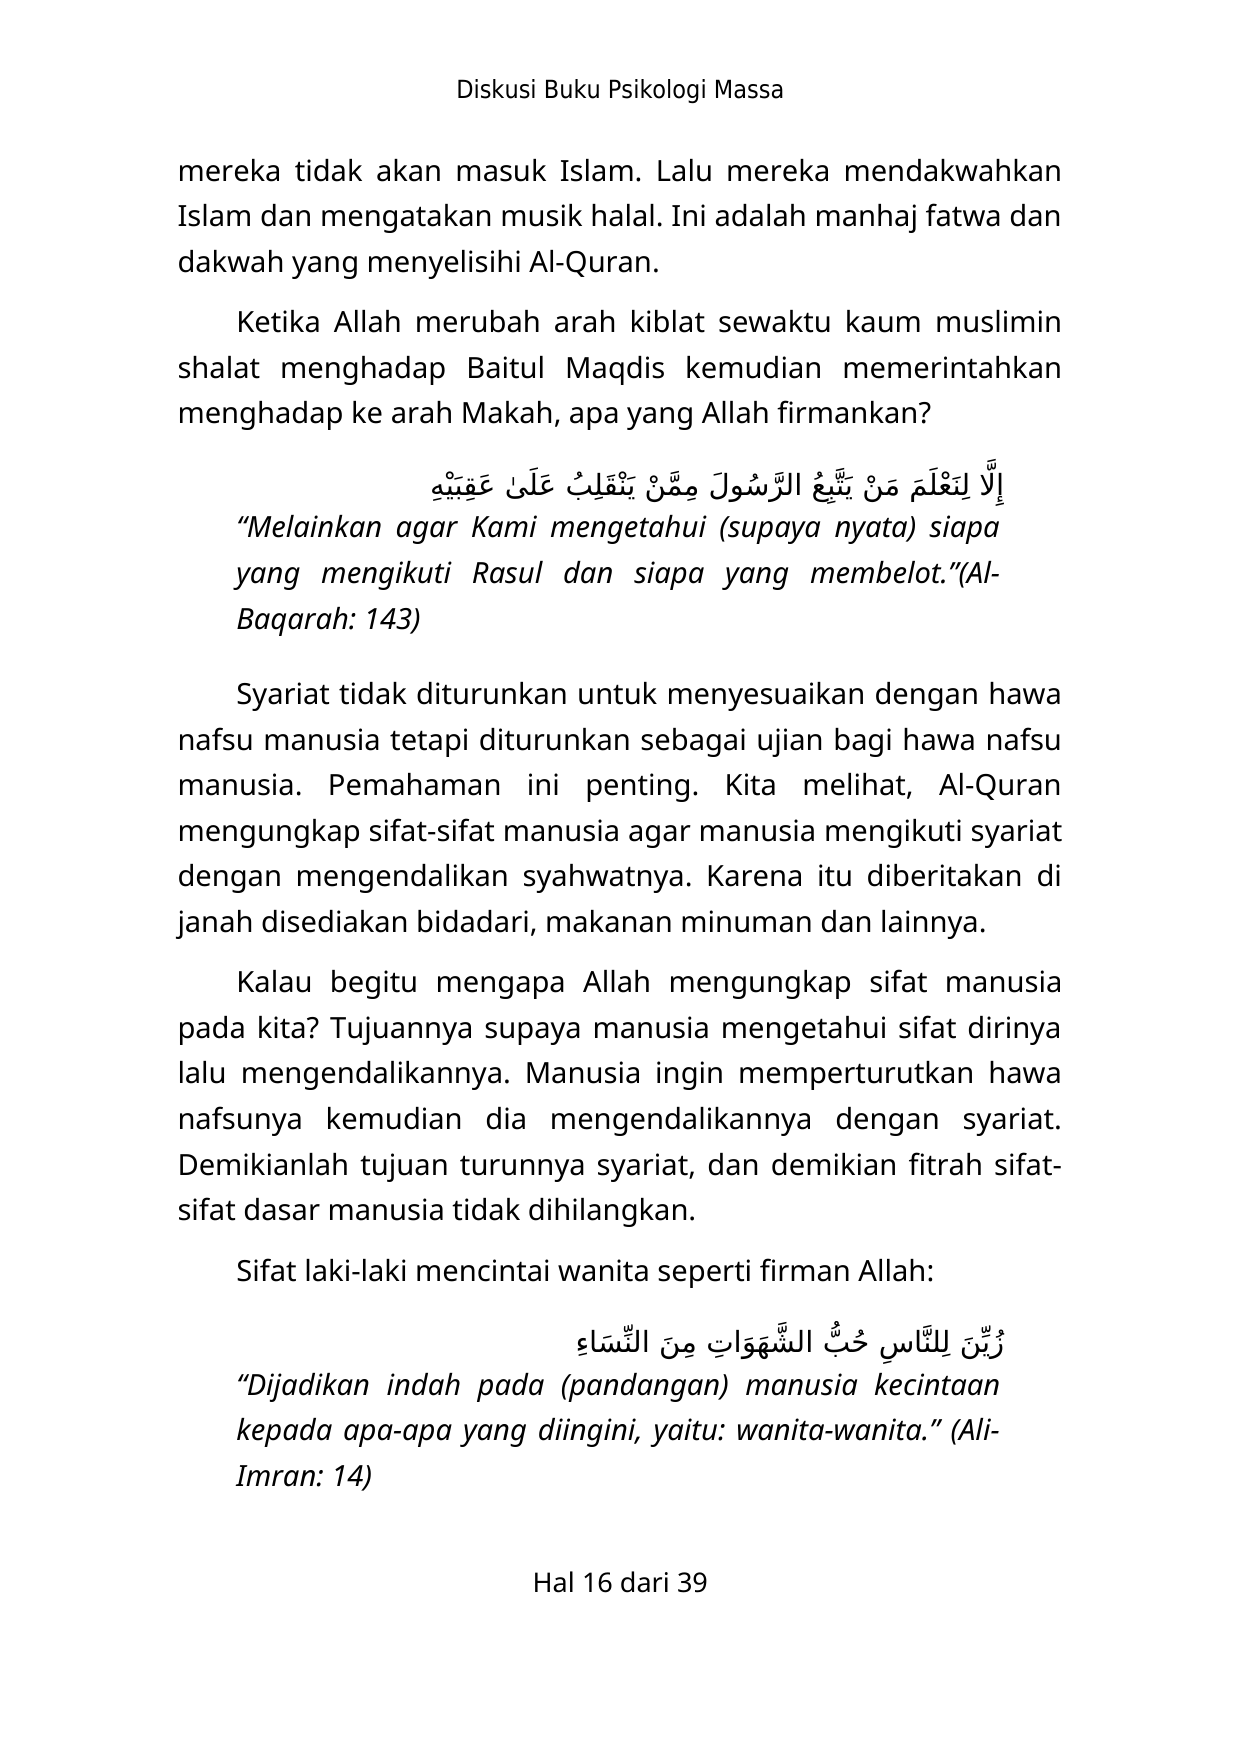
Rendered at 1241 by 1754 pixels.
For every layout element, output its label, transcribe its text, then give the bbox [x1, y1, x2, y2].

text Sifat laki-laki mencintai wanita seperti firman Allah: [177, 1250, 1063, 1289]
text إِلَّا لِنَعْلَمَ مَنْ يَتَّبِعُ الرَّسُولَ مِمَّنْ يَنْقَلِبُ عَلَىٰ عَقِبَيْهِ [236, 468, 1004, 502]
text زُيِّنَ لِلنَّاسِ حُبُّ الشَّهَوَاتِ مِنَ النِّسَاءِ [236, 1325, 1004, 1359]
text “Dijadikan indah pada (pandangan) manusia kecintaan kepada apa-apa yang diingini, yaitu: wanita-wanita.” (Ali-Imran: 14) [236, 1364, 1004, 1495]
text Syariat tidak diturunkan untuk menyesuaikan dengan hawa nafsu manusia tetapi diturunkan sebagai ujian bagi hawa nafsu manusia. Pemahaman ini penting. Kita melihat, Al-Quran mengungkap sifat-sifat manusia agar manusia mengikuti syariat dengan mengendalikan syahwatnya. Karena itu diberitakan di janah disediakan bidadari, makanan minuman dan lainnya. [177, 673, 1063, 941]
text mereka tidak akan masuk Islam. Lalu mereka mendakwahkan Islam dan mengatakan musik halal. Ini adalah manhaj fatwa dan dakwah yang menyelisihi Al-Quran. [177, 150, 1063, 281]
text “Melainkan agar Kami mengetahui (supaya nyata) siapa yang mengikuti Rasul dan siapa yang membelot.”(Al-Baqarah: 143) [236, 507, 1004, 638]
text Kalau begitu mengapa Allah mengungkap sifat manusia pada kita? Tujuannya supaya manusia mengetahui sifat dirinya lalu mengendalikannya. Manusia ingin memperturutkan hawa nafsunya kemudian dia mengendalikannya dengan syariat. Demikianlah tujuan turunnya syariat, dan demikian fitrah sifat-sifat dasar manusia tidak dihilangkan. [177, 961, 1063, 1229]
text Ketika Allah merubah arah kiblat sewaktu kaum muslimin shalat menghadap Baitul Maqdis kemudian memerintahkan menghadap ke arah Makah, apa yang Allah firmankan? [177, 301, 1063, 432]
